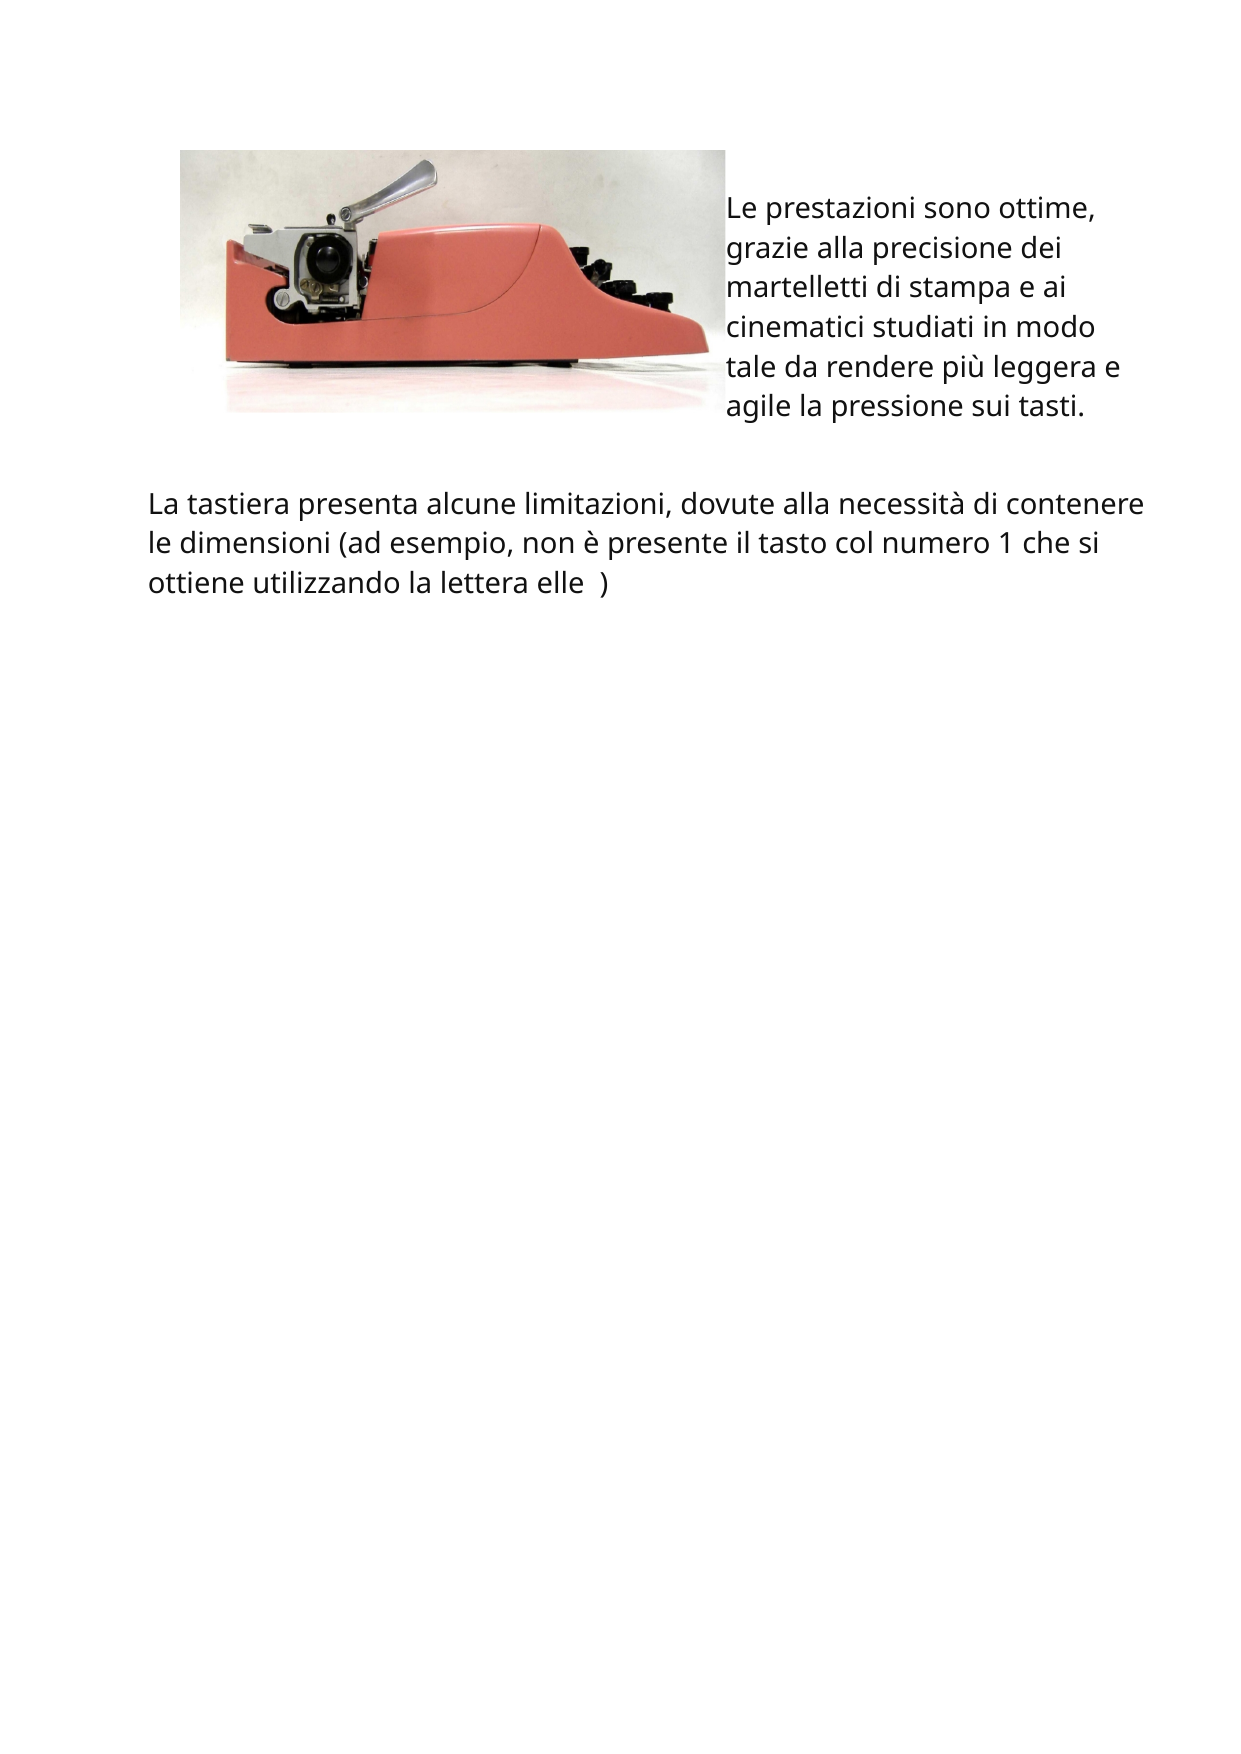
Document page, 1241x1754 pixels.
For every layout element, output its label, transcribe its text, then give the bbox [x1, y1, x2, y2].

picture [180, 150, 726, 413]
text Le prestazioni sono ottime, grazie alla precisione dei martelletti di stampa e ai cinematici studiati in modo tale da rendere più leggera e agile la pressione sui tasti. [148, 187, 1152, 425]
text La tastiera presenta alcune limitazioni, dovute alla necessità di contenere le dimensioni (ad esempio, non è presente il tasto col numero 1 che si ottiene utilizzando la lettera elle ) [148, 483, 1152, 602]
